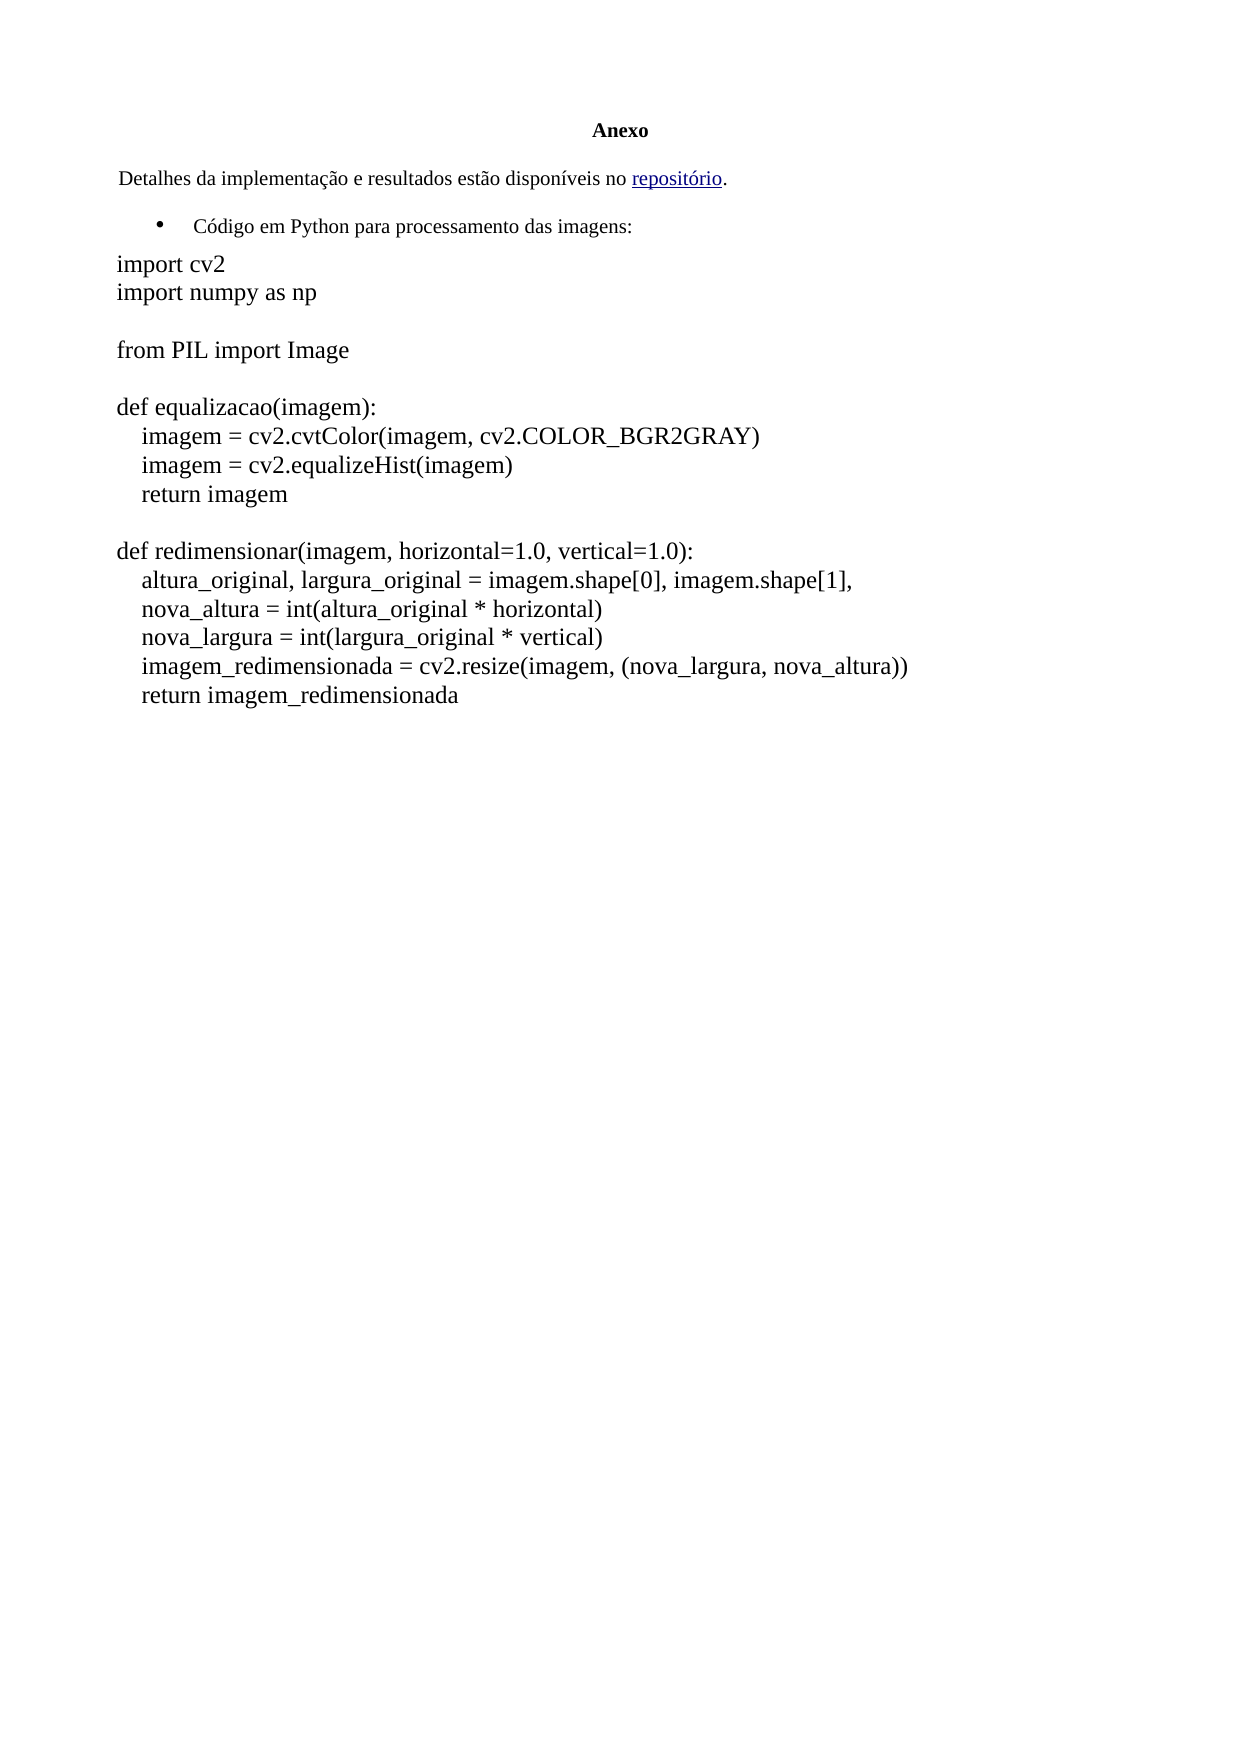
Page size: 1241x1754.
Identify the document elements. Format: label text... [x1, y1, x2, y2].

text Detalhes da implementação e resultados estão disponíveis no repositório. [118, 166, 1122, 190]
list Código em Python para processamento das imagens: [156, 214, 1122, 239]
text Anexo [118, 118, 1122, 142]
